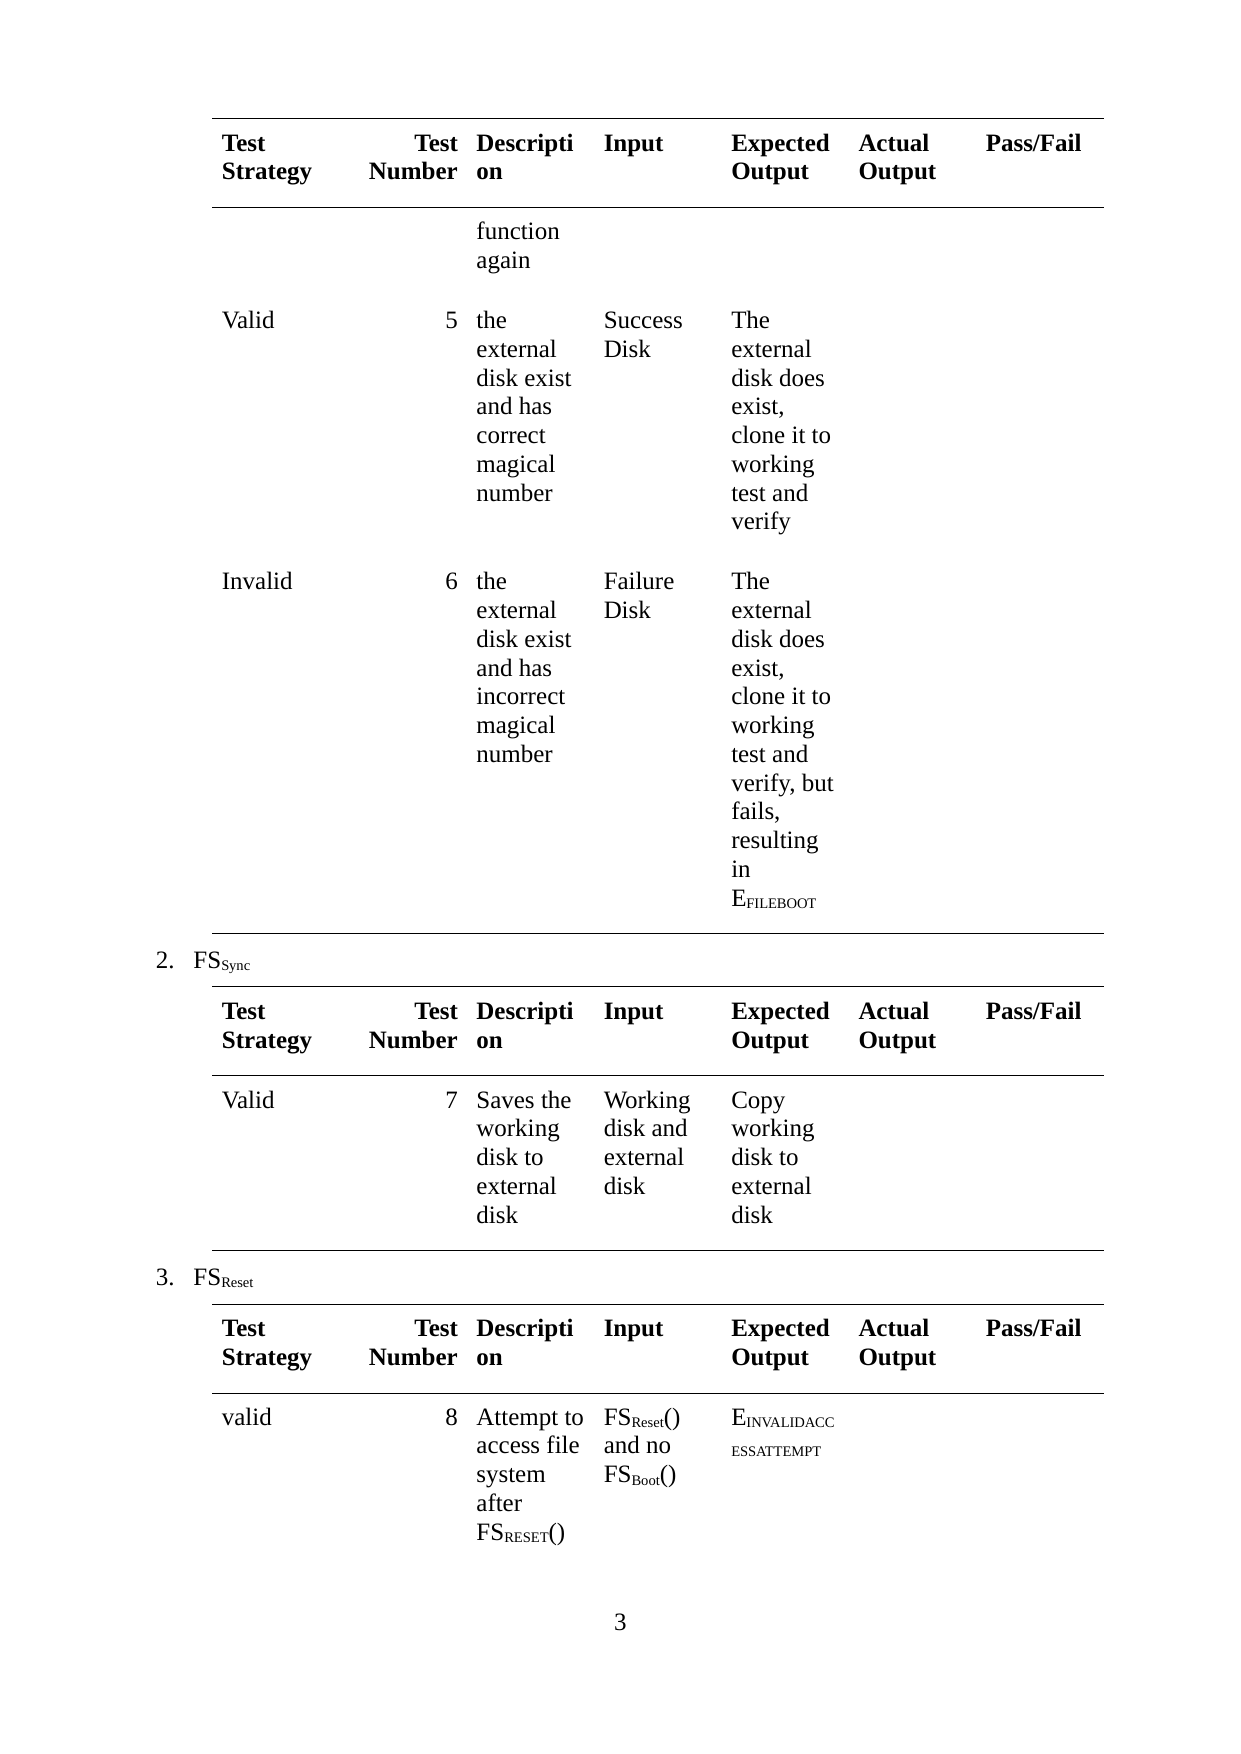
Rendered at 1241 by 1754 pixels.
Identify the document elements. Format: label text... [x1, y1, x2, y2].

table_cell Valid [212, 296, 339, 557]
table_header Test Strategy [212, 987, 339, 1075]
table_header Test Number [340, 1305, 467, 1392]
table_header Pass/Fail [976, 119, 1103, 207]
table_header Actual Output [849, 987, 976, 1075]
table_cell [594, 208, 722, 296]
table_cell [849, 557, 976, 933]
table_cell Saves the working disk to external disk [467, 1076, 594, 1250]
table_cell [212, 208, 339, 296]
list FSSync [156, 945, 1122, 974]
table_cell the external disk exist and has correct magical number [467, 296, 594, 557]
table_cell The external disk does exist, clone it to working test and verify, but fails, resulting in EFILEBOOT [722, 557, 849, 933]
table_cell 7 [340, 1076, 467, 1250]
table_cell [340, 208, 467, 296]
table_cell [976, 557, 1103, 933]
table_cell [976, 1076, 1103, 1250]
table_header Expected Output [722, 1305, 849, 1392]
table_header Input [594, 1305, 722, 1392]
table_cell 6 [340, 557, 467, 933]
table_header Expected Output [722, 987, 849, 1075]
table_cell Success Disk [594, 296, 722, 557]
table_cell Failure Disk [594, 557, 722, 933]
table_cell [976, 1394, 1103, 1555]
table_header Actual Output [849, 1305, 976, 1392]
table_cell Copy working disk to external disk [722, 1076, 849, 1250]
table_cell Valid [212, 1076, 339, 1250]
table_cell EINVALIDACCESSATTEMPT [722, 1394, 849, 1555]
table_header Actual Output [849, 119, 976, 207]
table_cell [976, 296, 1103, 557]
table_cell [849, 208, 976, 296]
list FSReset [156, 1262, 1122, 1291]
table_header Test Strategy [212, 119, 339, 207]
table_header Input [594, 119, 722, 207]
table_cell Attempt to access file system after FSRESET() [467, 1394, 594, 1555]
table_cell The external disk does exist, clone it to working test and verify [722, 296, 849, 557]
table_cell [849, 1394, 976, 1555]
table_cell Working disk and external disk [594, 1076, 722, 1250]
table_cell function again [467, 208, 594, 296]
table_header Description [467, 1305, 594, 1392]
table_cell FSReset() and no FSBoot() [594, 1394, 722, 1555]
table_cell 8 [340, 1394, 467, 1555]
table_cell [976, 208, 1103, 296]
table_cell 5 [340, 296, 467, 557]
table_header Test Number [340, 119, 467, 207]
table_header Description [467, 987, 594, 1075]
table_header Pass/Fail [976, 987, 1103, 1075]
table_header Expected Output [722, 119, 849, 207]
table_header Input [594, 987, 722, 1075]
table_cell [722, 208, 849, 296]
table_header Pass/Fail [976, 1305, 1103, 1392]
table_cell [849, 296, 976, 557]
table_cell the external disk exist and has incorrect magical number [467, 557, 594, 933]
table_header Description [467, 119, 594, 207]
table_header Test Strategy [212, 1305, 339, 1392]
table_cell valid [212, 1394, 339, 1555]
table_header Test Number [340, 987, 467, 1075]
table_cell [849, 1076, 976, 1250]
table_cell Invalid [212, 557, 339, 933]
